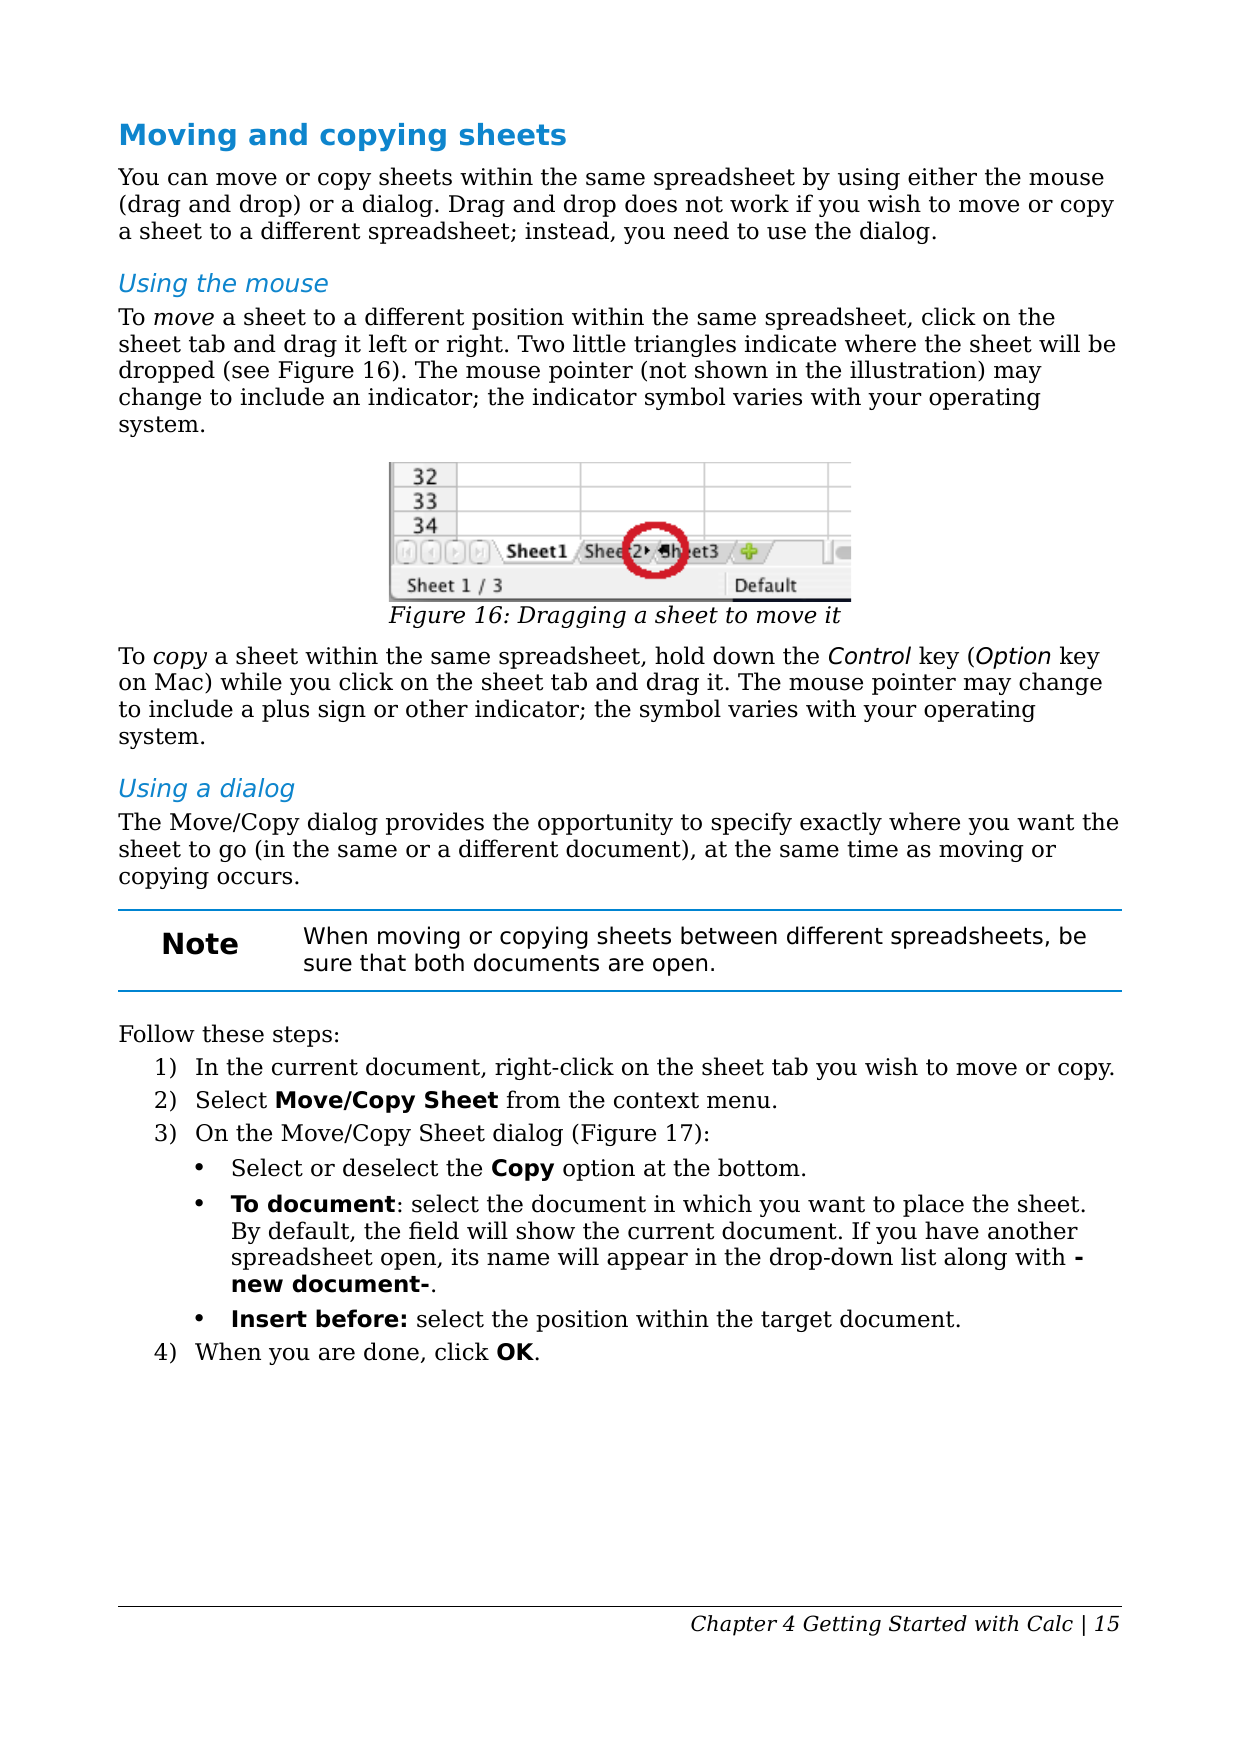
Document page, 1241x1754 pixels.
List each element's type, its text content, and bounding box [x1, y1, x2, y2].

text Figure : Dragging a sheet to move it [389, 602, 851, 629]
text You can move or copy sheets within the same spreadsheet by using either the mouse (drag and drop) or a dialog. Drag and drop does not work if you wish to move or copy a sheet to a different spreadsheet; instead, you need to use the dialog. [118, 164, 1122, 244]
list When you are done, click OK. [177, 1339, 1122, 1366]
list To document: select the document in which you want to place the sheet. By default, the field will show the current document. If you have another spreadsheet open, its name will appear in the drop-down list along with -new document-. [192, 1189, 1122, 1298]
list Select or deselect the Copy option at the bottom. [192, 1153, 1122, 1182]
list On the Move/Copy Sheet dialog (Figure 17): [177, 1120, 1122, 1147]
table_header Note [118, 911, 281, 990]
table_header When moving or copying sheets between different spreadsheets, be sure that both documents are open. [281, 911, 1122, 990]
text To move a sheet to a different position within the same spreadsheet, click on the sheet tab and drag it left or right. Two little triangles indicate where the sheet will be dropped (see Figure 16). The mouse pointer (not shown in the illustration) may change to include an indicator; the indicator symbol varies with your operating system. [118, 304, 1122, 438]
list Follow these steps: [118, 1021, 1122, 1048]
subtitle Using the mouse [118, 269, 1122, 298]
list In the current document, right-click on the sheet tab you wish to move or copy. [177, 1054, 1122, 1081]
text The Move/Copy dialog provides the opportunity to specify exactly where you want the sheet to go (in the same or a different document), at the same time as moving or copying occurs. [118, 809, 1122, 889]
text To copy a sheet within the same spreadsheet, hold down the Control key (Option key on Mac) while you click on the sheet tab and drag it. The mouse pointer may change to include a plus sign or other indicator; the symbol varies with your operating system. [118, 643, 1122, 749]
picture [388, 462, 852, 602]
list Insert before: select the position within the target document. [192, 1304, 1122, 1333]
subtitle Moving and copying sheets [118, 118, 1122, 152]
subtitle Using a dialog [118, 774, 1122, 803]
list Select Move/Copy Sheet from the context menu. [177, 1087, 1122, 1114]
